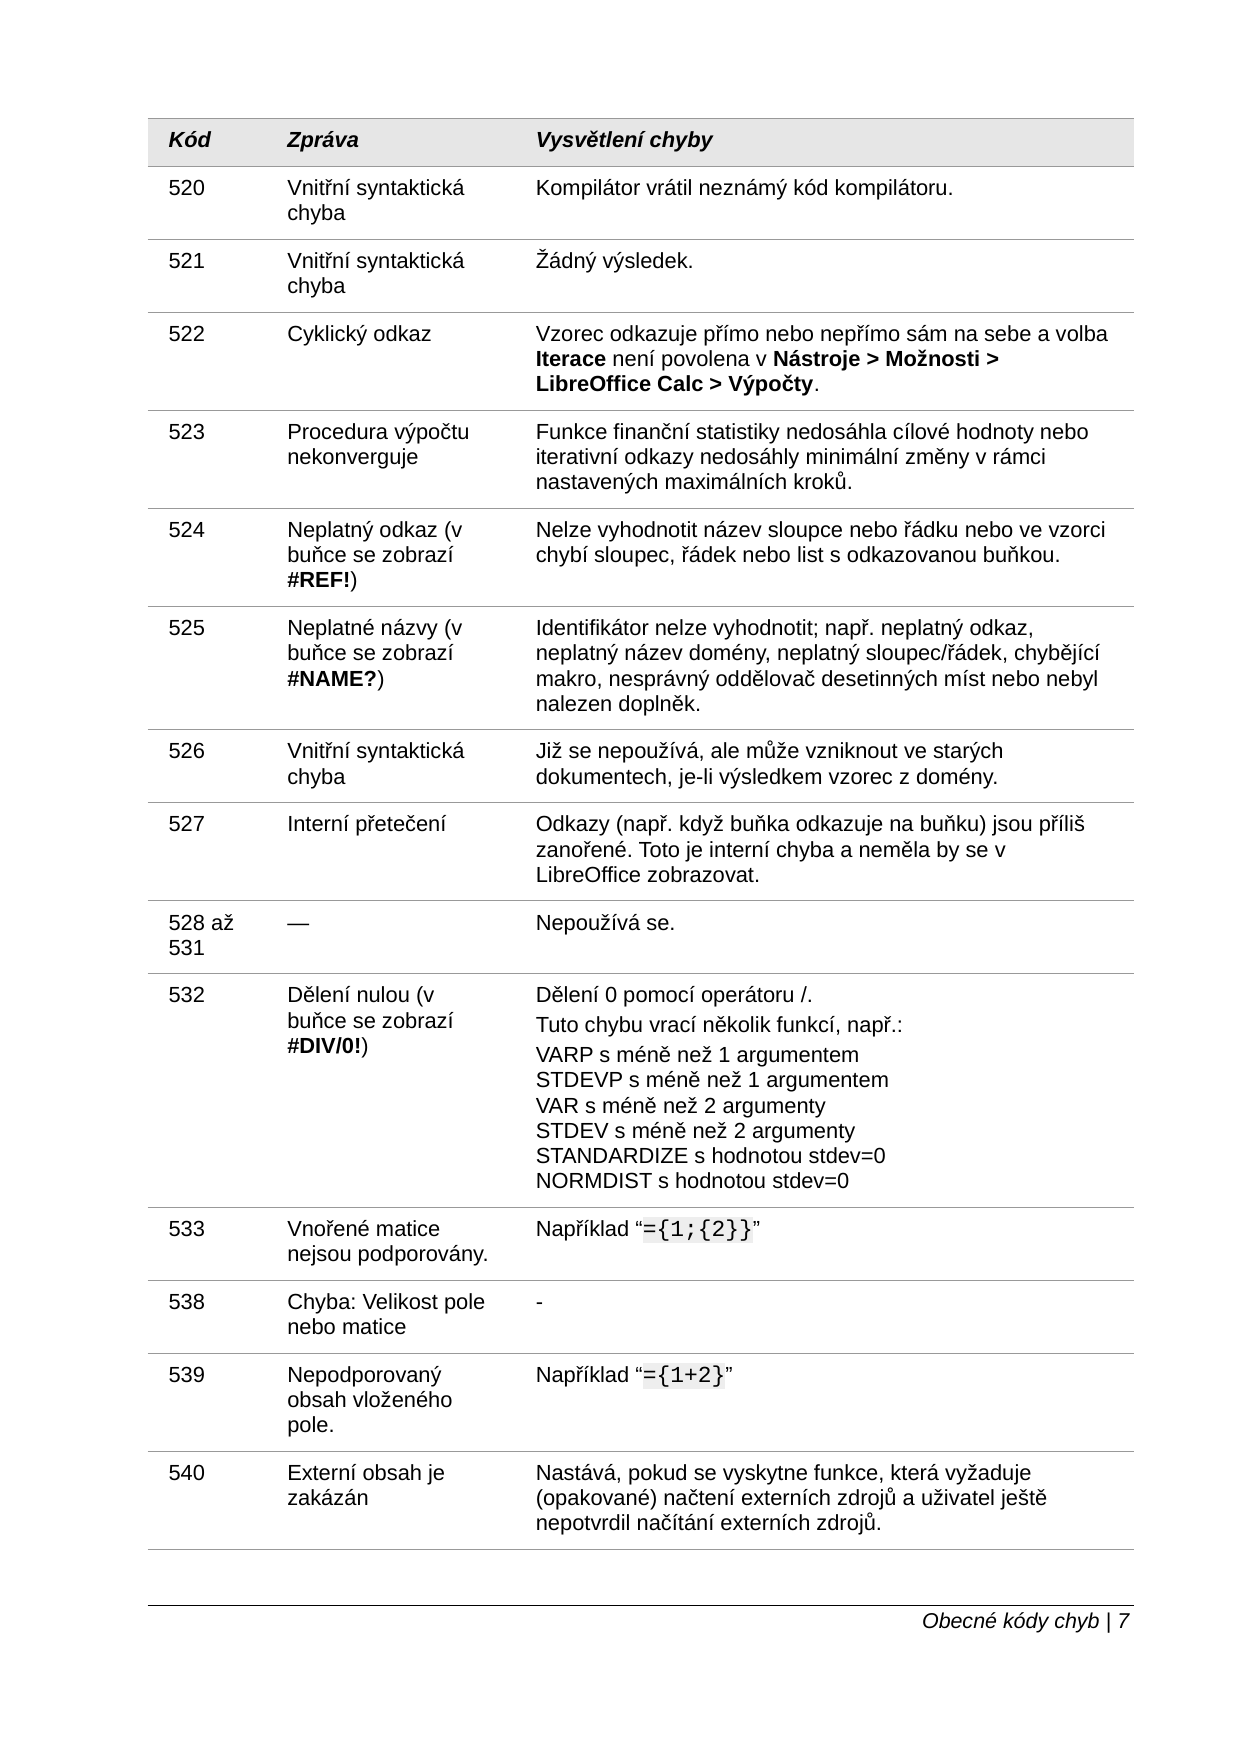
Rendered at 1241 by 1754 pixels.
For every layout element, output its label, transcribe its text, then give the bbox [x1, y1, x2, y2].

table_cell 532 [148, 974, 266, 1207]
table_cell Neplatné názvy (v buňce se zobrazí #NAME?) [266, 607, 515, 729]
table_cell Nepodporovaný obsah vloženého pole. [266, 1354, 515, 1451]
table_cell Již se nepoužívá, ale může vzniknout ve starých dokumentech, je-li výsledkem vzorec z domény. [515, 730, 1134, 802]
table_cell Identifikátor nelze vyhodnotit; např. neplatný odkaz, neplatný název domény, neplatný sloupec/řádek, chybějící makro, nesprávný oddělovač desetinných míst nebo nebyl nalezen doplněk. [515, 607, 1134, 729]
table_cell Interní přetečení [266, 803, 515, 900]
table_cell Cyklický odkaz [266, 313, 515, 410]
table_cell 523 [148, 411, 266, 508]
table_cell Dělení nulou (v buňce se zobrazí #DIV/0!) [266, 974, 515, 1207]
table_cell 539 [148, 1354, 266, 1451]
table_cell Vnitřní syntaktická chyba [266, 240, 515, 312]
table_cell Externí obsah je zakázán [266, 1452, 515, 1549]
table_cell 528 až 531 [148, 901, 266, 973]
table_cell Procedura výpočtu nekonverguje [266, 411, 515, 508]
table_cell Chyba: Velikost pole nebo matice [266, 1281, 515, 1353]
table_cell Dělení 0 pomocí operátoru /. Tuto chybu vrací několik funkcí, např.: VARP s méně než 1 argumentem STDEVP s méně než 1 argumentem VAR s méně než 2 argumenty STDEV s méně než 2 argumenty STANDARDIZE s hodnotou stdev=0 NORMDIST s hodnotou stdev=0 [515, 974, 1134, 1207]
table_cell Například “={1;{2}}” [515, 1208, 1134, 1280]
table_cell 538 [148, 1281, 266, 1353]
table_cell - [515, 1281, 1134, 1353]
table_cell Neplatný odkaz (v buňce se zobrazí #REF!) [266, 509, 515, 606]
table_header Kód [148, 119, 266, 166]
table_cell Nelze vyhodnotit název sloupce nebo řádku nebo ve vzorci chybí sloupec, řádek nebo list s odkazovanou buňkou. [515, 509, 1134, 606]
table_header Vysvětlení chyby [515, 119, 1134, 166]
table_cell 533 [148, 1208, 266, 1280]
table_cell 521 [148, 240, 266, 312]
table_cell Kompilátor vrátil neznámý kód kompilátoru. [515, 167, 1134, 239]
table_cell 520 [148, 167, 266, 239]
table_cell 524 [148, 509, 266, 606]
table_cell 522 [148, 313, 266, 410]
table_cell Vnitřní syntaktická chyba [266, 167, 515, 239]
table_cell Nastává, pokud se vyskytne funkce, která vyžaduje (opakované) načtení externích zdrojů a uživatel ještě nepotvrdil načítání externích zdrojů. [515, 1452, 1134, 1549]
table_header Zpráva [266, 119, 515, 166]
table_cell Vzorec odkazuje přímo nebo nepřímo sám na sebe a volba Iterace není povolena v Nástroje > Možnosti > LibreOffice Calc > Výpočty. [515, 313, 1134, 410]
table_cell 527 [148, 803, 266, 900]
table_cell Odkazy (např. když buňka odkazuje na buňku) jsou příliš zanořené. Toto je interní chyba a neměla by se v LibreOffice zobrazovat. [515, 803, 1134, 900]
table_cell Vnořené matice nejsou podporovány. [266, 1208, 515, 1280]
table_cell Vnitřní syntaktická chyba [266, 730, 515, 802]
table_cell Funkce finanční statistiky nedosáhla cílové hodnoty nebo iterativní odkazy nedosáhly minimální změny v rámci nastavených maximálních kroků. [515, 411, 1134, 508]
table_cell 525 [148, 607, 266, 729]
table_cell — [266, 901, 515, 973]
table_cell 540 [148, 1452, 266, 1549]
table_cell Například “={1+2}” [515, 1354, 1134, 1451]
table_cell Nepoužívá se. [515, 901, 1134, 973]
table_cell Žádný výsledek. [515, 240, 1134, 312]
table_cell 526 [148, 730, 266, 802]
